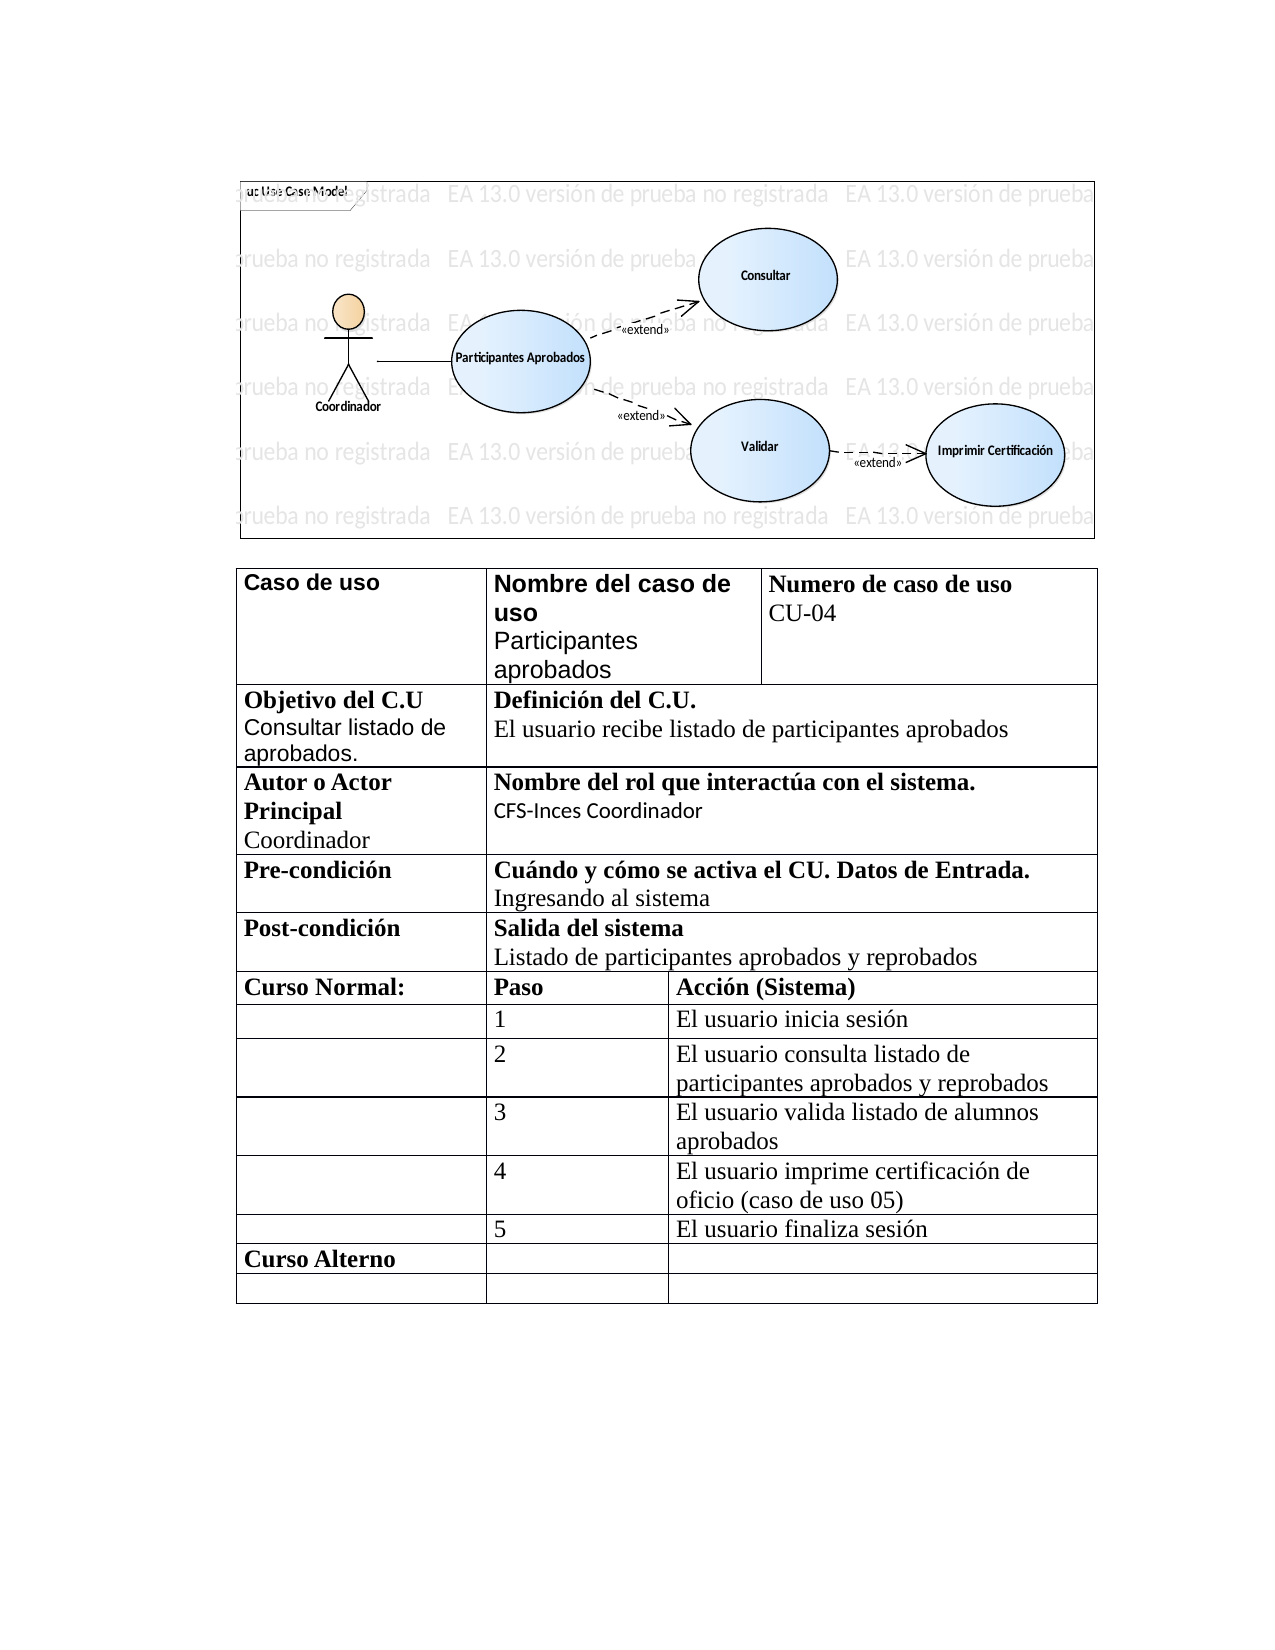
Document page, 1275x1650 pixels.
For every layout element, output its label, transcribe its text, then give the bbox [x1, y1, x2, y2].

table_cell El usuario imprime certificación de oficio (caso de uso 05) [669, 1156, 1097, 1213]
table_cell [487, 1244, 668, 1273]
table_cell [237, 1215, 486, 1243]
table_cell Nombre del rol que interactúa con el sistema. CFS-Inces Coordinador [487, 768, 1097, 854]
table_cell 4 [487, 1156, 668, 1213]
table_cell [237, 1156, 486, 1213]
table_cell Curso Normal: [237, 972, 486, 1003]
table_cell Cuándo y cómo se activa el CU. Datos de Entrada. Ingresando al sistema [487, 855, 1097, 912]
table_cell Curso Alterno [237, 1244, 486, 1273]
table_cell El usuario valida listado de alumnos aprobados [669, 1098, 1097, 1155]
table_cell Acción (Sistema) [669, 972, 1097, 1003]
table_cell [237, 1039, 486, 1096]
table_cell Objetivo del C.U Consultar listado de aprobados. [237, 685, 486, 766]
table_cell 5 [487, 1215, 668, 1243]
table_cell [237, 1098, 486, 1155]
table_cell 1 [487, 1005, 668, 1038]
table_cell Pre-condición [237, 855, 486, 912]
table_cell Paso [487, 972, 668, 1003]
table_cell Definición del C.U. El usuario recibe listado de participantes aprobados [487, 685, 1097, 766]
table_header Numero de caso de uso CU-04 [762, 569, 1097, 684]
table_cell [669, 1274, 1097, 1303]
table_cell El usuario consulta listado de participantes aprobados y reprobados [669, 1039, 1097, 1096]
table_cell El usuario finaliza sesión [669, 1215, 1097, 1243]
table_cell [487, 1274, 668, 1303]
table_cell Autor o Actor Principal Coordinador [237, 768, 486, 854]
table_header Nombre del caso de uso Participantes aprobados [487, 569, 761, 684]
table_cell [237, 1274, 486, 1303]
table_cell 2 [487, 1039, 668, 1096]
table_cell Salida del sistema Listado de participantes aprobados y reprobados [487, 913, 1097, 971]
table_header Caso de uso [237, 569, 486, 684]
table_cell [669, 1244, 1097, 1273]
table_cell 3 [487, 1098, 668, 1155]
table_cell Post-condición [237, 913, 486, 971]
table_cell El usuario inicia sesión [669, 1005, 1097, 1038]
table_cell [237, 1005, 486, 1038]
